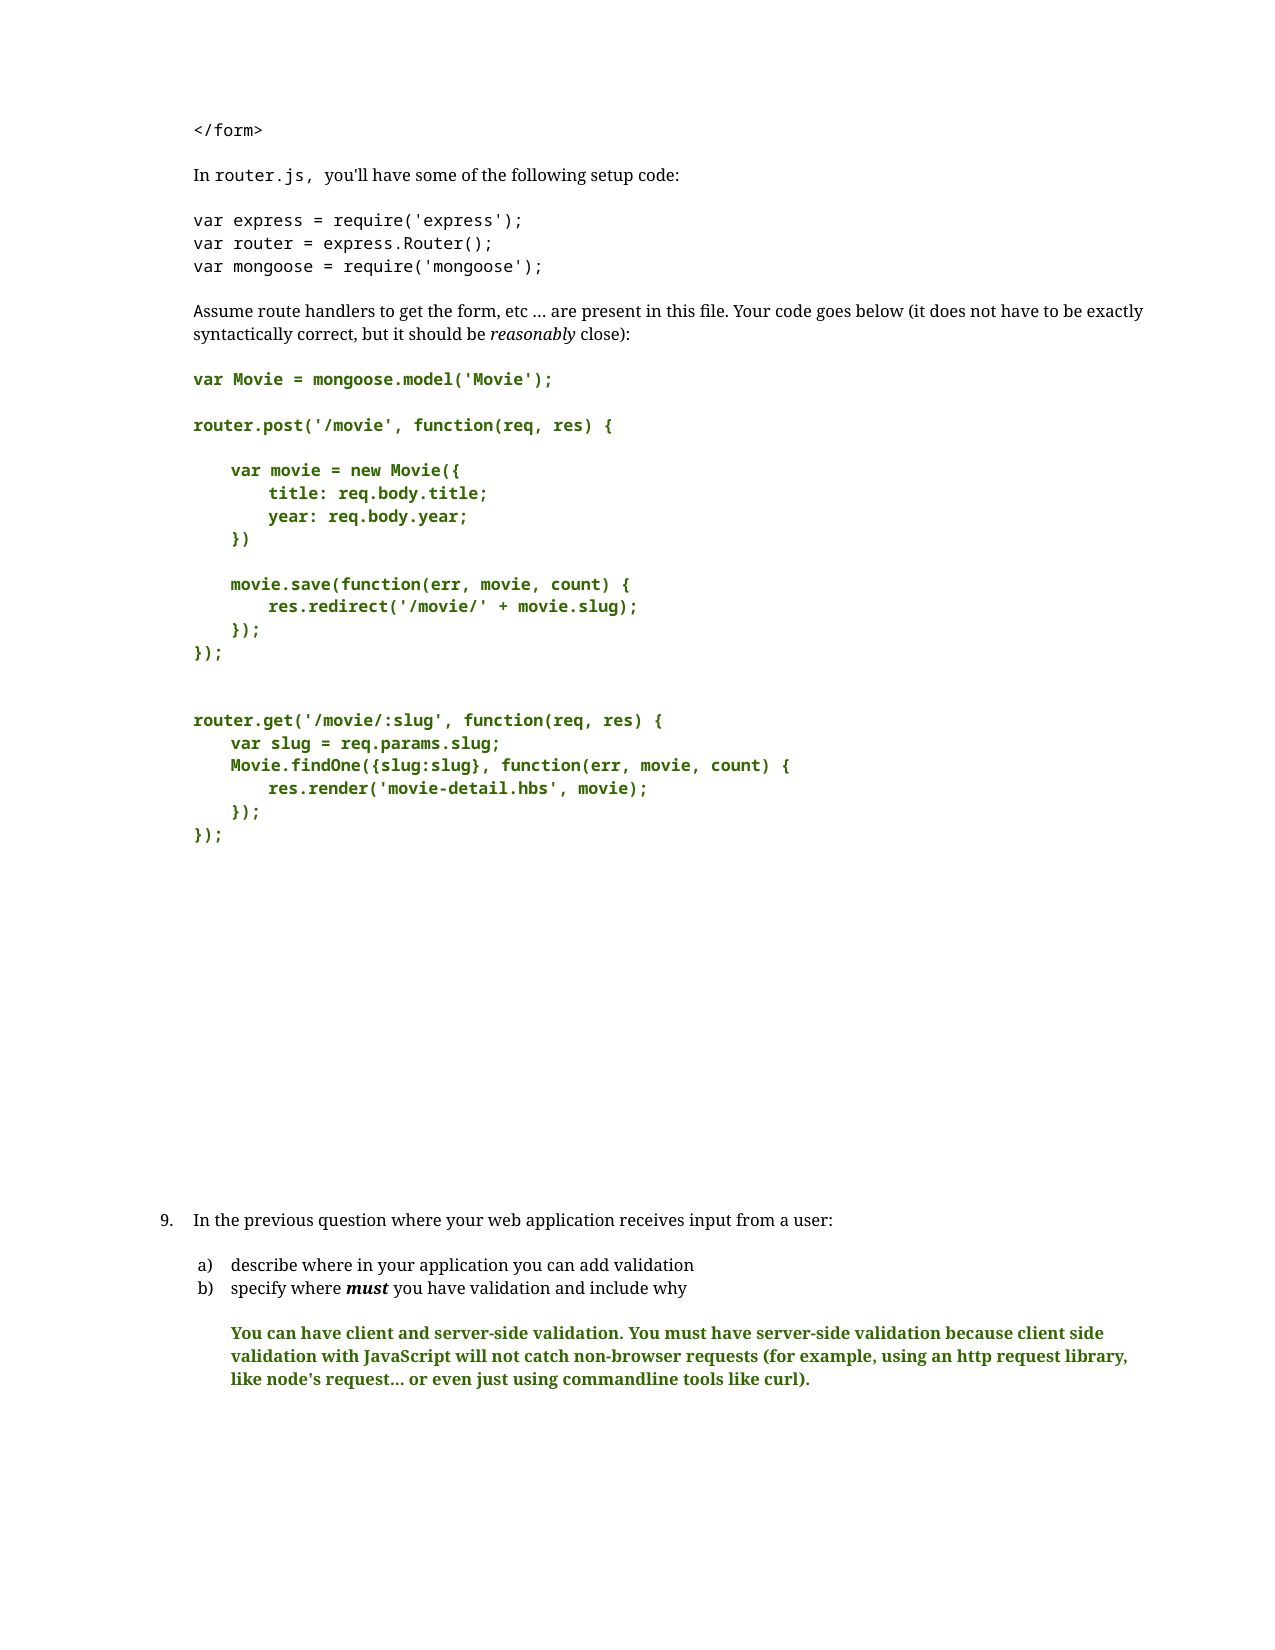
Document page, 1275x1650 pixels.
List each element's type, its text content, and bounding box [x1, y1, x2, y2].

list var slug = req.params.slug; [193, 731, 1157, 754]
list specify where must you have validation and include why You can have client and server-side validation. You must have server-side validation because client side validation with JavaScript will not catch non-browser requests (for example, using an http request library, like node's request... or even just using commandline tools like curl). [193, 1276, 1157, 1526]
list res.render('movie-detail.hbs', movie); [231, 777, 1157, 799]
list res.redirect('/movie/' + movie.slug); [231, 595, 1157, 618]
list movie.save(function(err, movie, count) { [193, 572, 1157, 595]
list }); [156, 640, 1157, 663]
list </form> In router.js, you'll have some of the following setup code: var express = require('express'); [156, 118, 1157, 232]
list }); [193, 799, 1157, 822]
list Movie.findOne({slug:slug}, function(err, movie, count) { [193, 754, 1157, 777]
list var router = express.Router(); [156, 232, 1157, 254]
list year: req.body.year; [231, 504, 1157, 527]
list }); [156, 822, 1157, 845]
list var mongoose = require('mongoose'); Assume route handlers to get the form, etc … are present in this file. Your code goes below (it does not have to be exactly syntactically correct, but it should be reasonably close): var Movie = mongoose.model('Movie'); router.post('/movie', function(req, res) { [156, 254, 1157, 436]
list describe where in your application you can add validation [193, 1253, 1157, 1276]
list title: req.body.title; [231, 481, 1157, 504]
list In the previous question where your web application receives input from a user: [156, 1208, 1157, 1231]
list }) [193, 527, 1157, 572]
list router.get('/movie/:slug', function(req, res) { [156, 663, 1157, 731]
list }); [193, 618, 1157, 640]
list var movie = new Movie({ [193, 459, 1157, 481]
